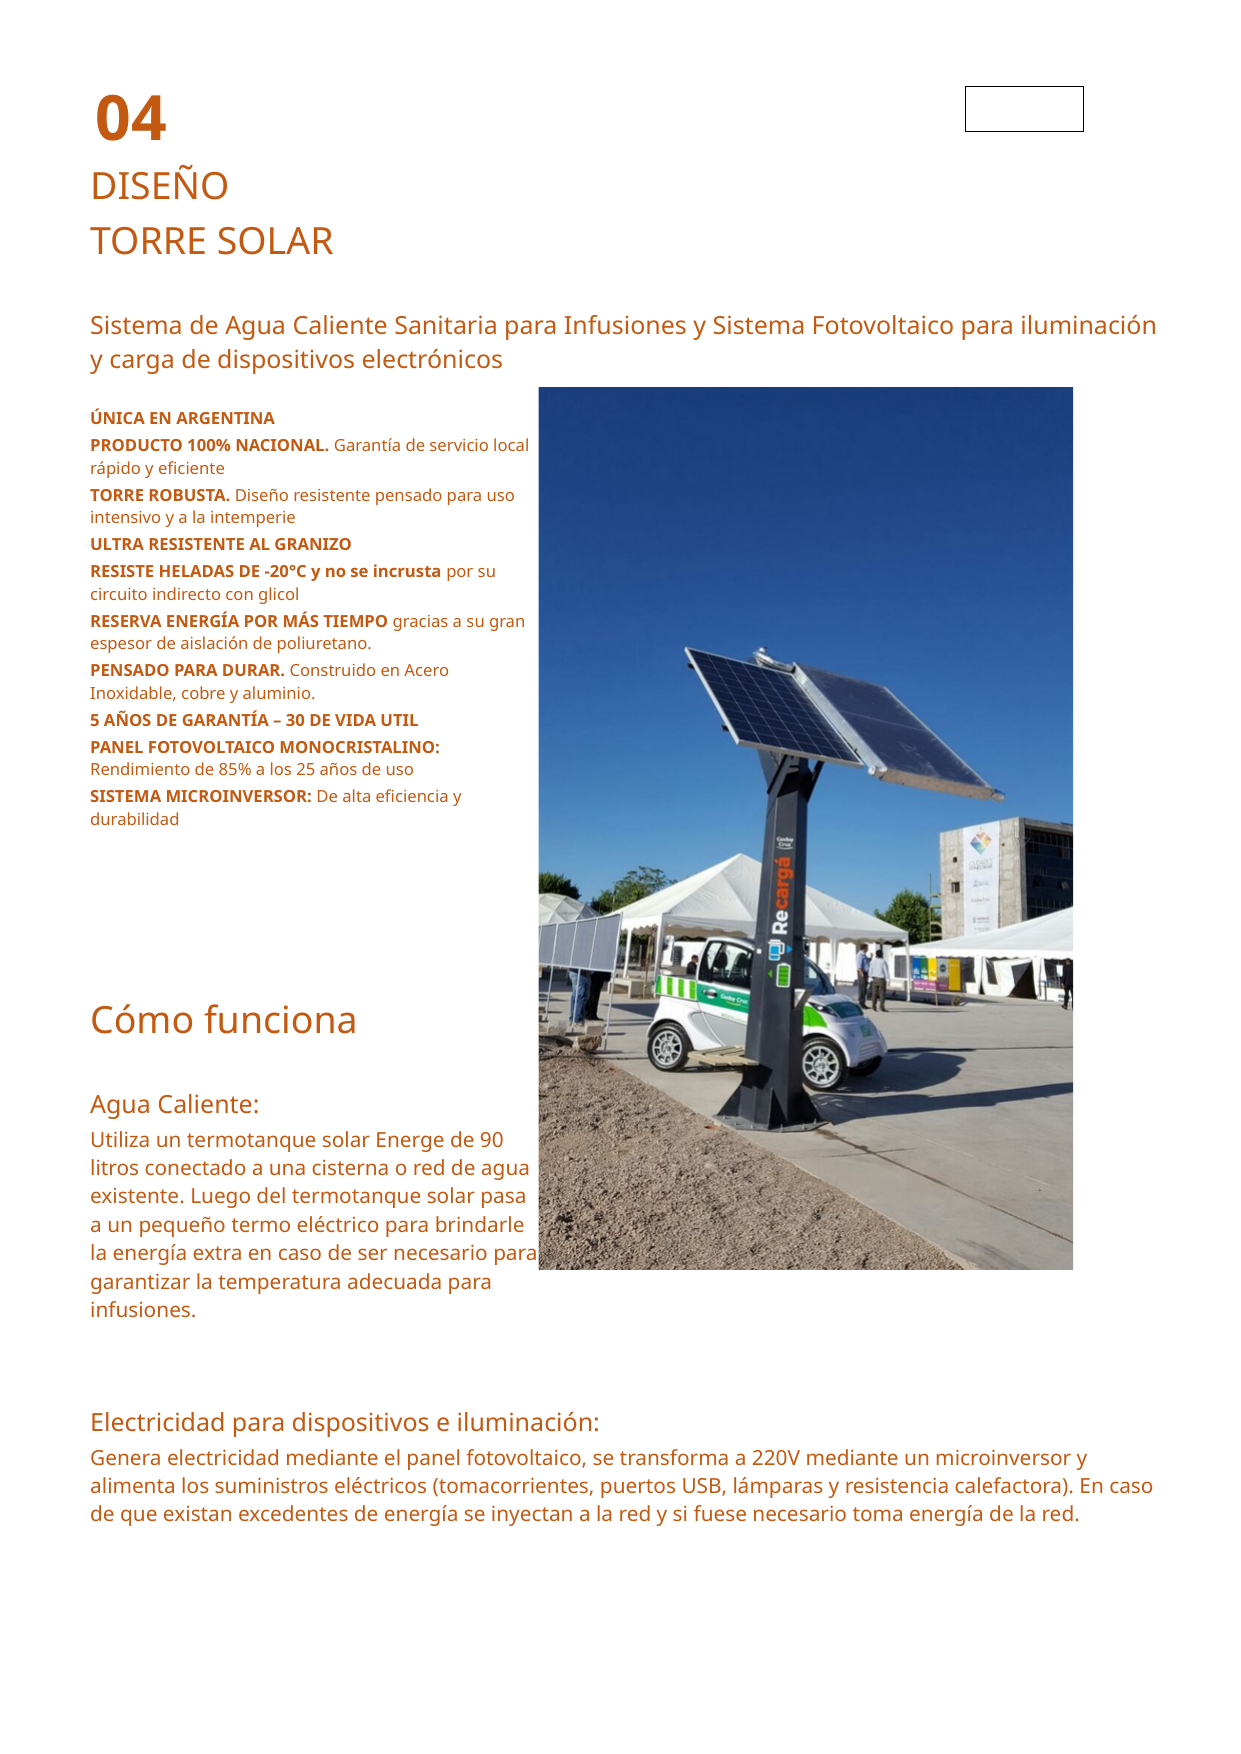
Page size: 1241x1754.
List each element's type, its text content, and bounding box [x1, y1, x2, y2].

picture [538, 387, 1074, 1270]
text [1074, 659, 1162, 704]
text RESISTE HELADAS DE -20°C y no se incrusta por su circuito indirecto con glicol [90, 560, 538, 605]
text PRODUCTO 100% NACIONAL. Garantía de servicio local rápido y eficiente [90, 434, 538, 479]
text [1074, 708, 1162, 731]
text [1074, 785, 1162, 830]
text 5 AÑOS DE GARANTÍA – 30 DE VIDA UTIL [90, 708, 538, 731]
text [1074, 1086, 1162, 1121]
text [1074, 609, 1162, 655]
text [1074, 407, 1162, 429]
text [1074, 533, 1162, 556]
text ÚNICA EN ARGENTINA [90, 407, 538, 429]
text ULTRA RESISTENTE AL GRANIZO [90, 533, 538, 556]
text RESERVA ENERGÍA POR MÁS TIEMPO gracias a su gran espesor de aislación de poliuretano. [90, 609, 538, 655]
text TORRE SOLAR [90, 214, 1162, 265]
text PANEL FOTOVOLTAICO MONOCRISTALINO: Rendimiento de 85% a los 25 años de uso [90, 735, 538, 781]
text TORRE ROBUSTA. Diseño resistente pensado para uso intensivo y a la intemperie [90, 483, 538, 529]
text PENSADO PARA DURAR. Construido en Acero Inoxidable, cobre y aluminio. [90, 659, 538, 704]
text Electricidad para dispositivos e iluminación: [90, 1404, 1162, 1438]
text [1074, 434, 1162, 479]
text Agua Caliente: [90, 1086, 538, 1121]
text [1074, 993, 1162, 1044]
text DISEÑO [90, 159, 1162, 210]
text [1074, 735, 1162, 781]
text SISTEMA MICROINVERSOR: De alta eficiencia y durabilidad [90, 785, 538, 830]
text [1074, 560, 1162, 605]
text Utiliza un termotanque solar Energe de 90 litros conectado a una cisterna o red de agua existente. Luego del termotanque solar pasa a un pequeño termo eléctrico para brindarle la energía extra en caso de ser necesario para garantizar la temperatura adecuada para infusiones. [90, 1125, 1162, 1324]
text Genera electricidad mediante el panel fotovoltaico, se transforma a 220V mediante un microinversor y alimenta los suministros eléctricos (tomacorrientes, puertos USB, lámparas y resistencia calefactora). En caso de que existan excedentes de energía se inyectan a la red y si fuese necesario toma energía de la red. [90, 1443, 1162, 1528]
text [1074, 483, 1162, 529]
text Cómo funciona [90, 993, 538, 1044]
text Sistema de Agua Caliente Sanitaria para Infusiones y Sistema Fotovoltaico para iluminación y carga de dispositivos electrónicos [90, 308, 1162, 376]
